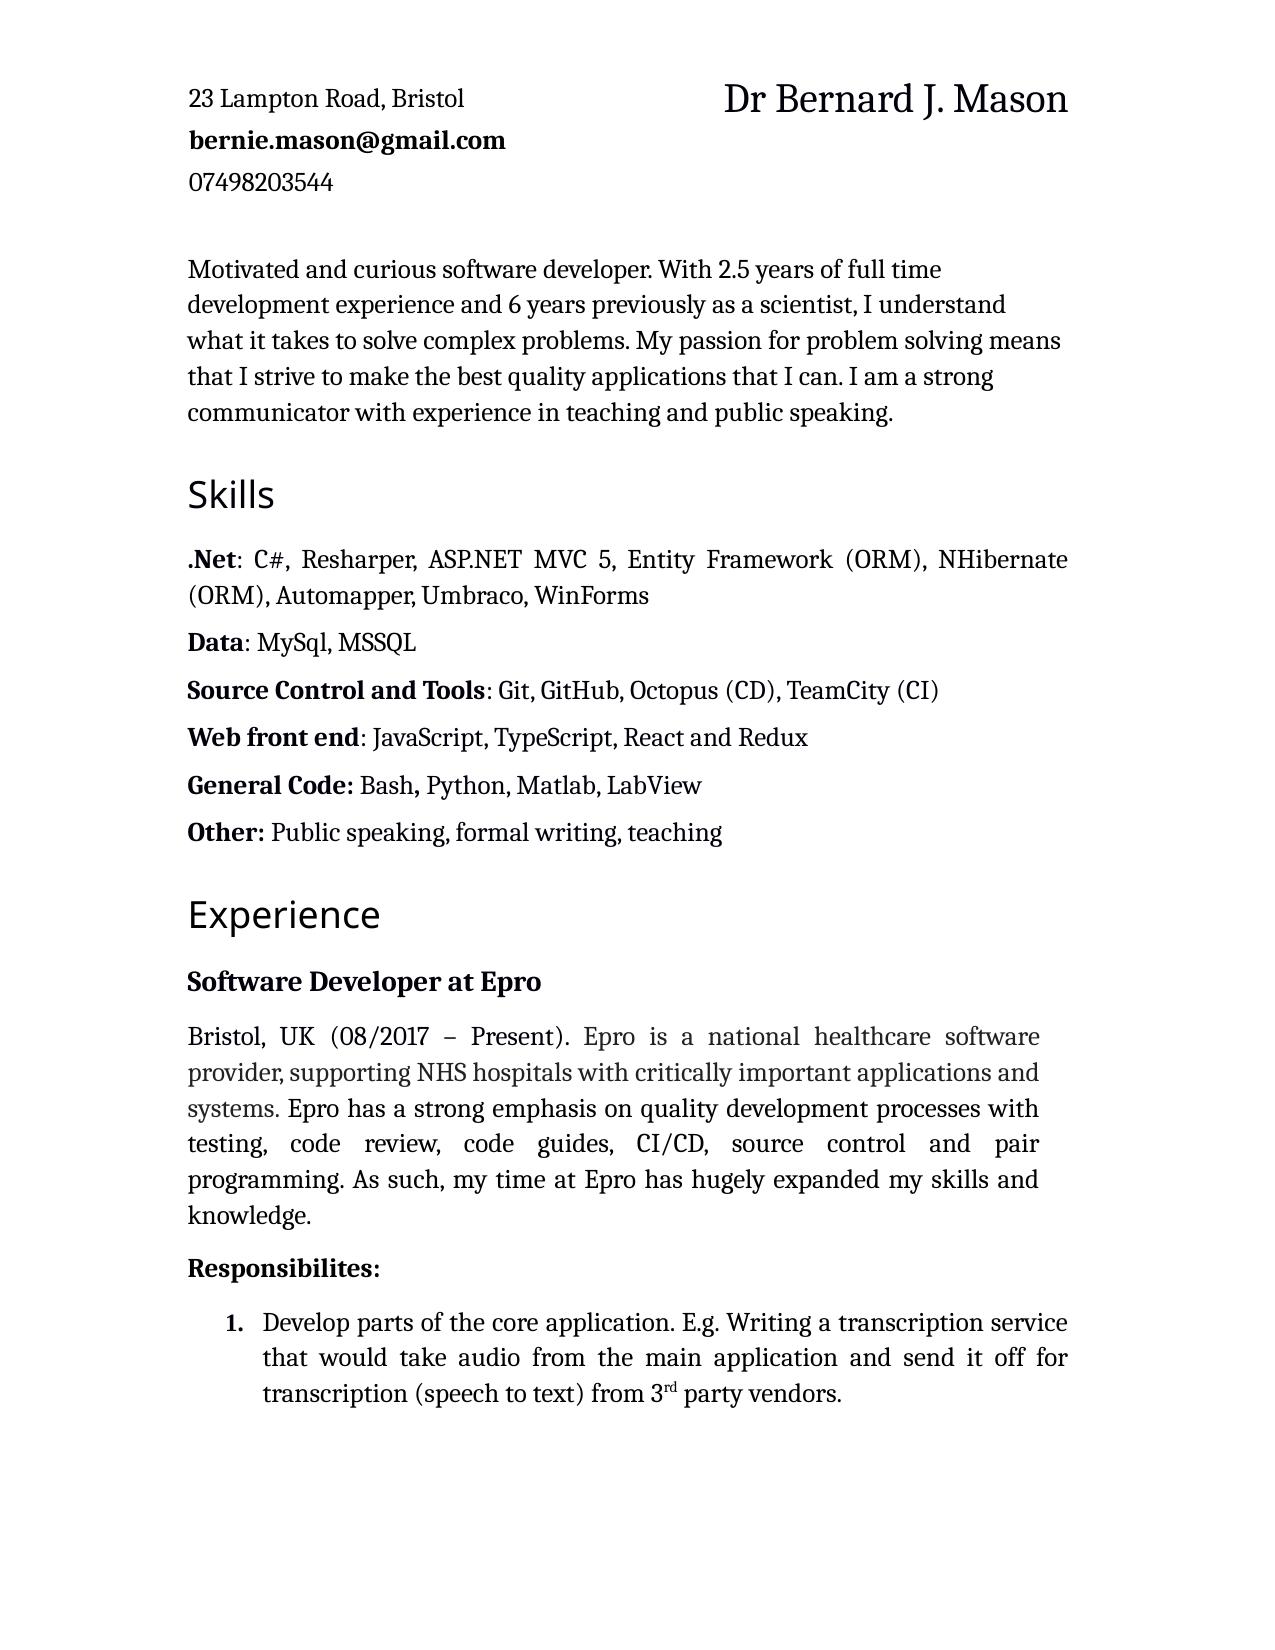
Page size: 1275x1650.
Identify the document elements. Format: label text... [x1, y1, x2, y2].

text Responsibilites: [187, 1253, 1051, 1284]
text Motivated and curious software developer. With 2.5 years of full time development experience and 6 years previously as a scientist, I understand what it takes to solve complex problems. My passion for problem solving means that I strive to make the best quality applications that I can. I am a strong communicator with experience in teaching and public speaking. [187, 254, 1069, 428]
list Other: Public speaking, formal writing, teaching [187, 817, 1069, 849]
subtitle Skills [187, 468, 1069, 519]
list Web front end: JavaScript, TypeScript, React and Redux [187, 722, 1069, 754]
list Data: MySql, MSSQL [187, 627, 1069, 659]
list Develop parts of the core application. E.g. Writing a transcription service that would take audio from the main application and send it off for transcription (speech to text) from 3rd party vendors. [225, 1307, 1069, 1409]
list General Code: Bash, Python, Matlab, LabView [187, 770, 1069, 801]
list .Net: C#, Resharper, ASP.NET MVC 5, Entity Framework (ORM), NHibernate (ORM), Automapper, Umbraco, WinForms [187, 544, 1069, 611]
text Bristol, UK (08/2017 – Present). Epro is a national healthcare software provider, supporting NHS hospitals with critically important applications and systems. Epro has a strong emphasis on quality development processes with testing, code review, code guides, CI/CD, source control and pair programming. As such, my time at Epro has hugely expanded my skills and knowledge. [187, 1021, 1041, 1231]
text Experience [187, 889, 1069, 940]
text Software Developer at Epro [187, 965, 1069, 998]
list Source Control and Tools: Git, GitHub, Octopus (CD), TeamCity (CI) [187, 675, 1069, 706]
